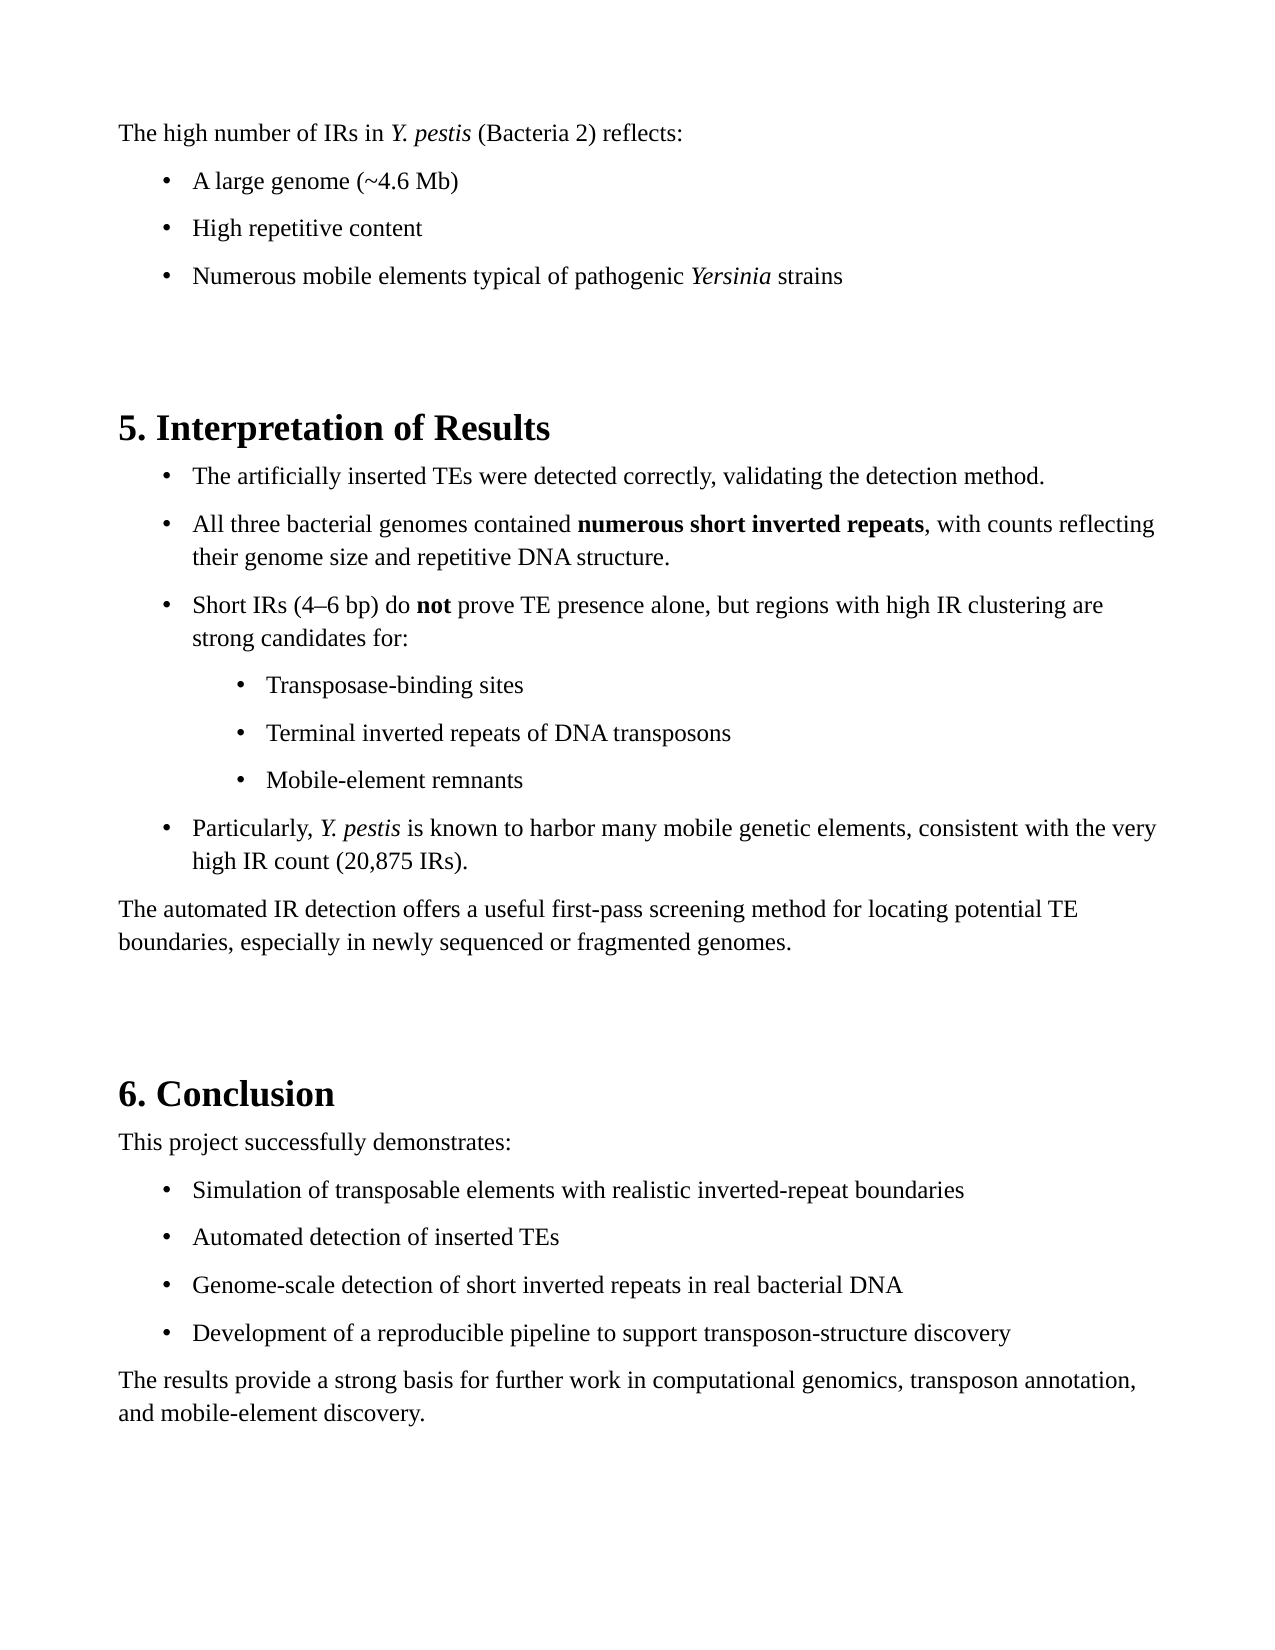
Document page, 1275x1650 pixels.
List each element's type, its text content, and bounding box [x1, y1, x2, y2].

list Development of a reproducible pipeline to support transposon-structure discovery [162, 1318, 1157, 1346]
text The automated IR detection offers a useful first-pass screening method for locating potential TE boundaries, especially in newly sequenced or fragmented genomes. [118, 894, 1157, 956]
list Terminal inverted repeats of DNA transposons [236, 718, 1157, 747]
list Genome-scale detection of short inverted repeats in real bacterial DNA [162, 1270, 1157, 1299]
list Short IRs (4–6 bp) do not prove TE presence alone, but regions with high IR clustering are strong candidates for: [162, 590, 1157, 651]
text This project successfully demonstrates: [118, 1127, 1157, 1156]
text The high number of IRs in Y. pestis (Bacteria 2) reflects: [118, 118, 1157, 147]
subtitle 6. Conclusion [118, 1072, 1157, 1115]
list All three bacterial genomes contained numerous short inverted repeats, with counts reflecting their genome size and repetitive DNA structure. [162, 509, 1157, 571]
list Particularly, Y. pestis is known to harbor many mobile genetic elements, consistent with the very high IR count (20,875 IRs). [162, 813, 1157, 875]
list Automated detection of inserted TEs [162, 1222, 1157, 1251]
list Transposase-binding sites [236, 670, 1157, 699]
list Mobile-element remnants [236, 766, 1157, 794]
list A large genome (~4.6 Mb) [162, 166, 1157, 194]
list The artificially inserted TEs were detected correctly, validating the detection method. [162, 461, 1157, 490]
list Numerous mobile elements typical of pathogenic Yersinia strains [162, 261, 1157, 290]
list Simulation of transposable elements with realistic inverted-repeat boundaries [162, 1175, 1157, 1204]
text The results provide a strong basis for further work in computational genomics, transposon annotation, and mobile-element discovery. [118, 1365, 1157, 1427]
list High repetitive content [162, 213, 1157, 242]
subtitle 5. Interpretation of Results [118, 406, 1157, 449]
